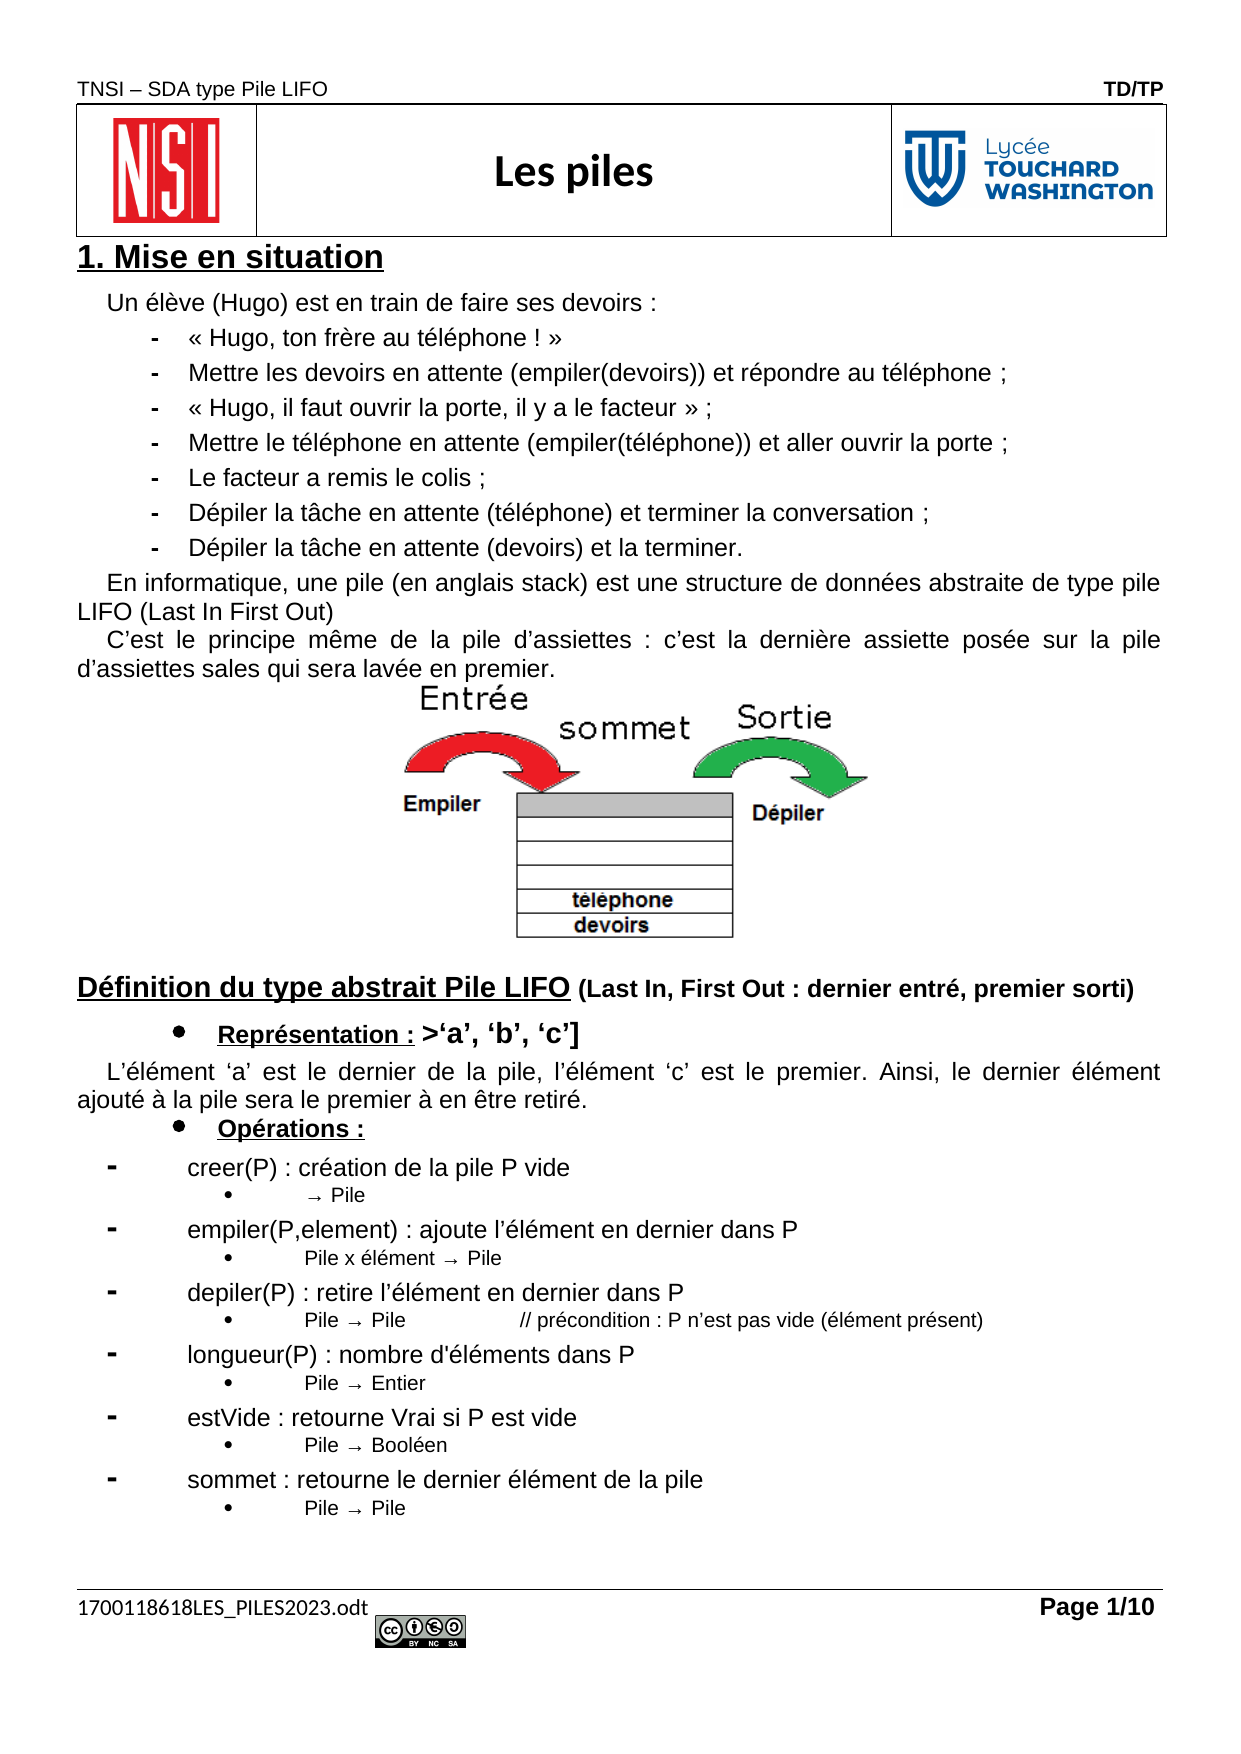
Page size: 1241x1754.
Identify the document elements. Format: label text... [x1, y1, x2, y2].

text En informatique, une pile (en anglais stack) est une structure de données abstraite de type pile LIFO (Last In First Out) [77, 568, 1163, 625]
list → Pile [224, 1183, 1163, 1207]
list empiler(P,element) : ajoute l’élément en dernier dans P [106, 1207, 1163, 1246]
list Pile → Entier [224, 1371, 1163, 1395]
list Pile x élément → Pile [224, 1246, 1163, 1270]
table_header [892, 105, 1166, 236]
list « Hugo, ton frère au téléphone ! » [151, 323, 1163, 352]
list creer(P) : création de la pile P vide [106, 1145, 1163, 1183]
list longueur(P) : nombre d'éléments dans P [106, 1332, 1163, 1371]
list depiler(P) : retire l’élément en dernier dans P [106, 1270, 1163, 1308]
list Pile → Pile // précondition : P n’est pas vide (élément présent) [224, 1308, 1163, 1332]
list sommet : retourne le dernier élément de la pile [106, 1457, 1163, 1496]
list Opérations : [173, 1114, 1163, 1145]
list Dépiler la tâche en attente (téléphone) et terminer la conversation ; [151, 498, 1163, 527]
list Mettre les devoirs en attente (empiler(devoirs)) et répondre au téléphone ; [151, 358, 1163, 387]
text Définition du type abstrait Pile LIFO (Last In, First Out : dernier entré, premier sorti) [77, 970, 1163, 1003]
list estVide : retourne Vrai si P est vide [106, 1395, 1163, 1433]
table_header Les piles [257, 105, 891, 236]
list Pile → Pile [224, 1496, 1163, 1520]
list Représentation : >‘a’, ‘b’, ‘c’] [173, 1016, 1163, 1051]
list Dépiler la tâche en attente (devoirs) et la terminer. [151, 533, 1163, 562]
text Un élève (Hugo) est en train de faire ses devoirs : [77, 288, 1163, 317]
text C’est le principe même de la pile d’assiettes : c’est la dernière assiette posée sur la pile d’assiettes sales qui sera lavée en premier. [77, 625, 1163, 683]
list « Hugo, il faut ouvrir la porte, il y a le facteur » ; [151, 393, 1163, 422]
table_header [77, 105, 256, 236]
list Mettre le téléphone en attente (empiler(téléphone)) et aller ouvrir la porte ; [151, 428, 1163, 457]
text L’élément ‘a’ est le dernier de la pile, l’élément ‘c’ est le premier. Ainsi, le dernier élément ajouté à la pile sera le premier à en être retiré. [77, 1057, 1163, 1114]
list Mise en situation [77, 237, 1163, 275]
list Le facteur a remis le colis ; [151, 463, 1163, 492]
list Pile → Booléen [224, 1433, 1163, 1457]
